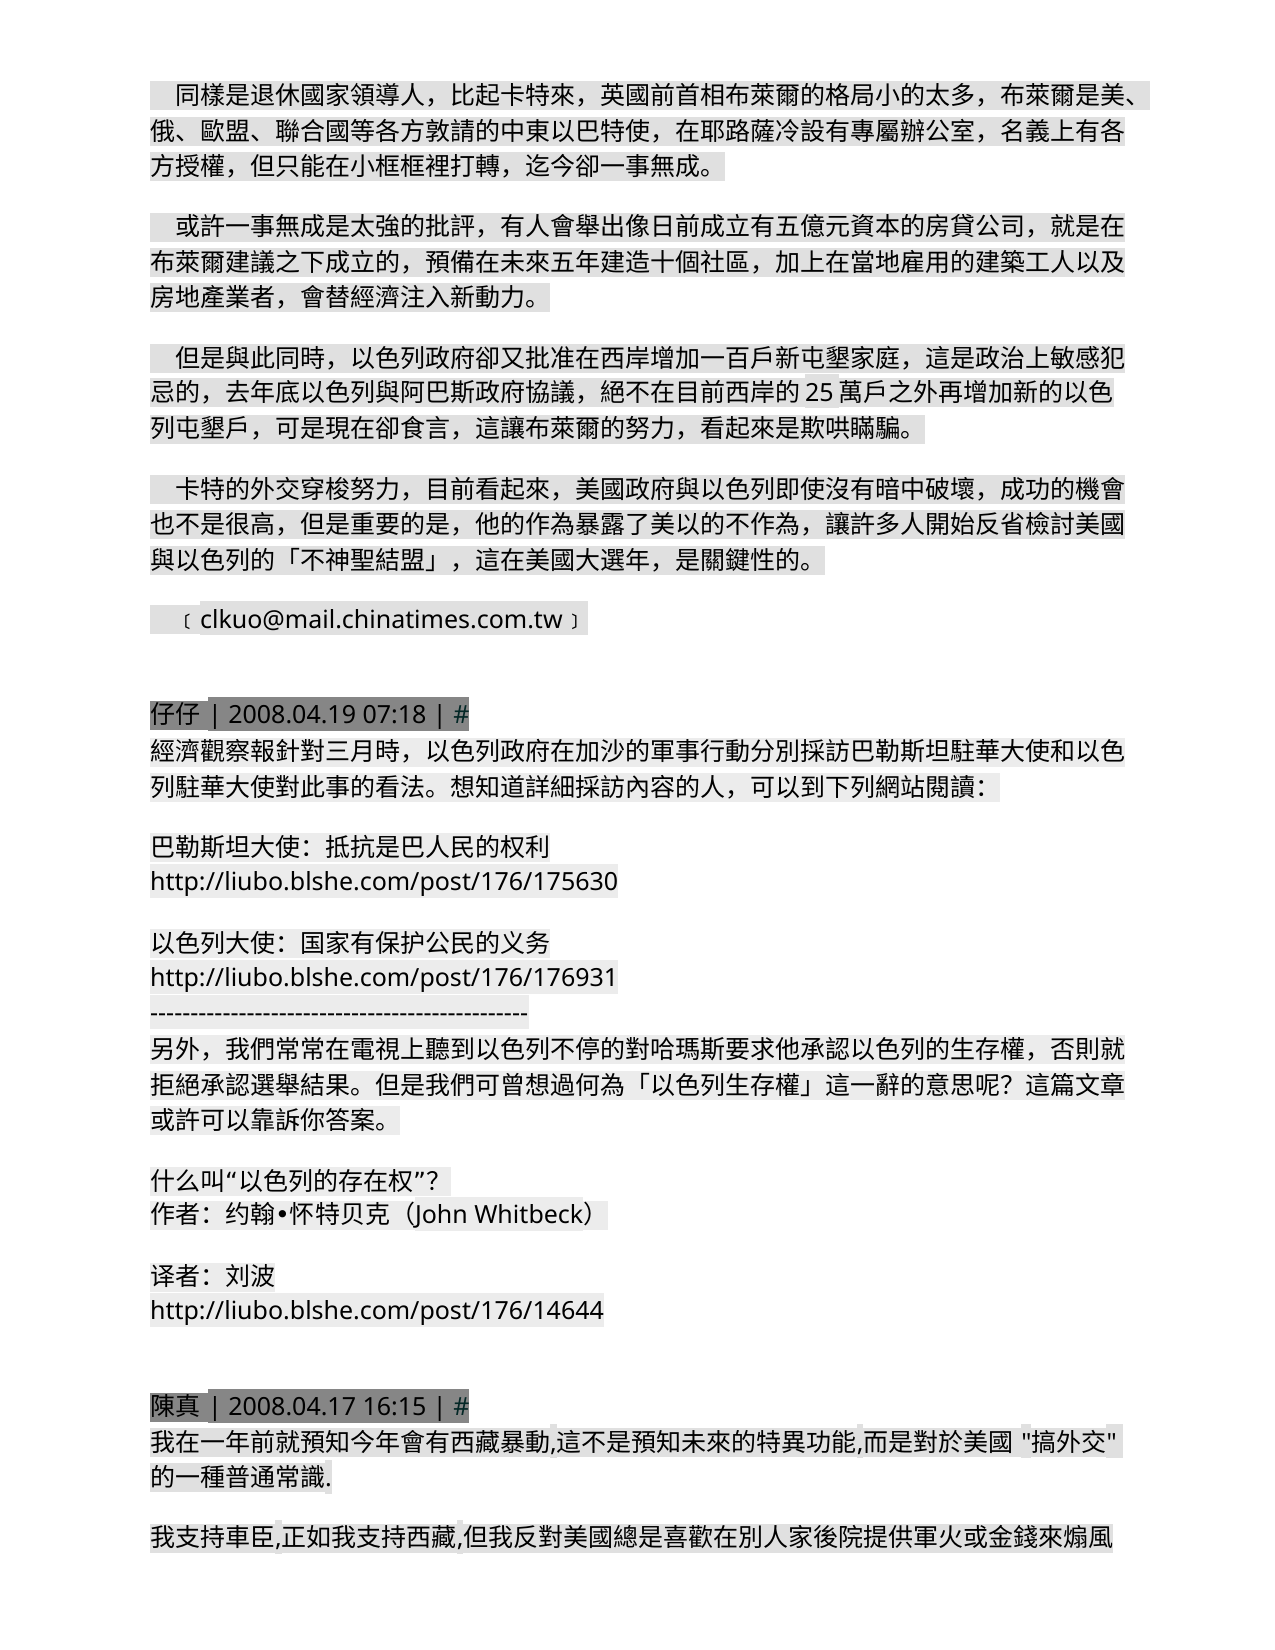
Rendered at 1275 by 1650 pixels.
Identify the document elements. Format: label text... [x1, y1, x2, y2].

text 卡特的外交穿梭努力，目前看起來，美國政府與以色列即使沒有暗中破壞，成功的機會也不是很高，但是重要的是，他的作為暴露了美以的不作為，讓許多人開始反省檢討美國與以色列的「不神聖結盟」，這在美國大選年，是關鍵性的。 [150, 469, 1125, 575]
text 陳真 | 2008.04.17 16:15 | # [150, 1387, 1125, 1423]
text ﹝clkuo@mail.chinatimes.com.tw﹞ [150, 600, 1125, 671]
text 巴勒斯坦大使：抵抗是巴人民的权利 http://liubo.blshe.com/post/176/175630 [150, 827, 1125, 898]
text 同樣是退休國家領導人，比起卡特來，英國前首相布萊爾的格局小的太多，布萊爾是美、俄、歐盟、聯合國等各方敦請的中東以巴特使，在耶路薩冷設有專屬辦公室，名義上有各方授權，但只能在小框框裡打轉，迄今卻一事無成。 [150, 75, 1125, 181]
text 我支持車臣,正如我支持西藏,但我反對美國總是喜歡在別人家後院提供軍火或金錢來煽風 [150, 1519, 1125, 1554]
text 但是與此同時，以色列政府卻又批准在西岸增加一百戶新屯墾家庭，這是政治上敏感犯忌的，去年底以色列與阿巴斯政府協議，絕不在目前西岸的25萬戶之外再增加新的以色列屯墾戶，可是現在卻食言，這讓布萊爾的努力，看起來是欺哄瞞騙。 [150, 337, 1125, 444]
text 以色列大使：国家有保护公民的义务 http://liubo.blshe.com/post/176/176931 ----------------------------------------------- 另外，我們常常在電視上聽到以色列不停的對哈瑪斯要求他承認以色列的生存權，否則就拒絕承認選舉結果。但是我們可曾想過何為「以色列生存權」這一辭的意思呢？這篇文章或許可以靠訴你答案。 [150, 923, 1125, 1135]
text 或許一事無成是太強的批評，有人會舉出像日前成立有五億元資本的房貸公司，就是在布萊爾建議之下成立的，預備在未來五年建造十個社區，加上在當地雇用的建築工人以及房地產業者，會替經濟注入新動力。 [150, 206, 1125, 312]
text 什么叫“以色列的存在权”？ 作者：约翰•怀特贝克（John Whitbeck） [150, 1160, 1125, 1231]
text 仔仔 | 2008.04.19 07:18 | # [150, 696, 1125, 731]
text 我在一年前就預知今年會有西藏暴動,這不是預知未來的特異功能,而是對於美國 "搞外交" 的一種普通常識. [150, 1423, 1125, 1494]
text 經濟觀察報針對三月時，以色列政府在加沙的軍事行動分別採訪巴勒斯坦駐華大使和以色列駐華大使對此事的看法。想知道詳細採訪內容的人，可以到下列網站閱讀： [150, 731, 1125, 802]
text 译者：刘波 http://liubo.blshe.com/post/176/14644 [150, 1256, 1125, 1362]
